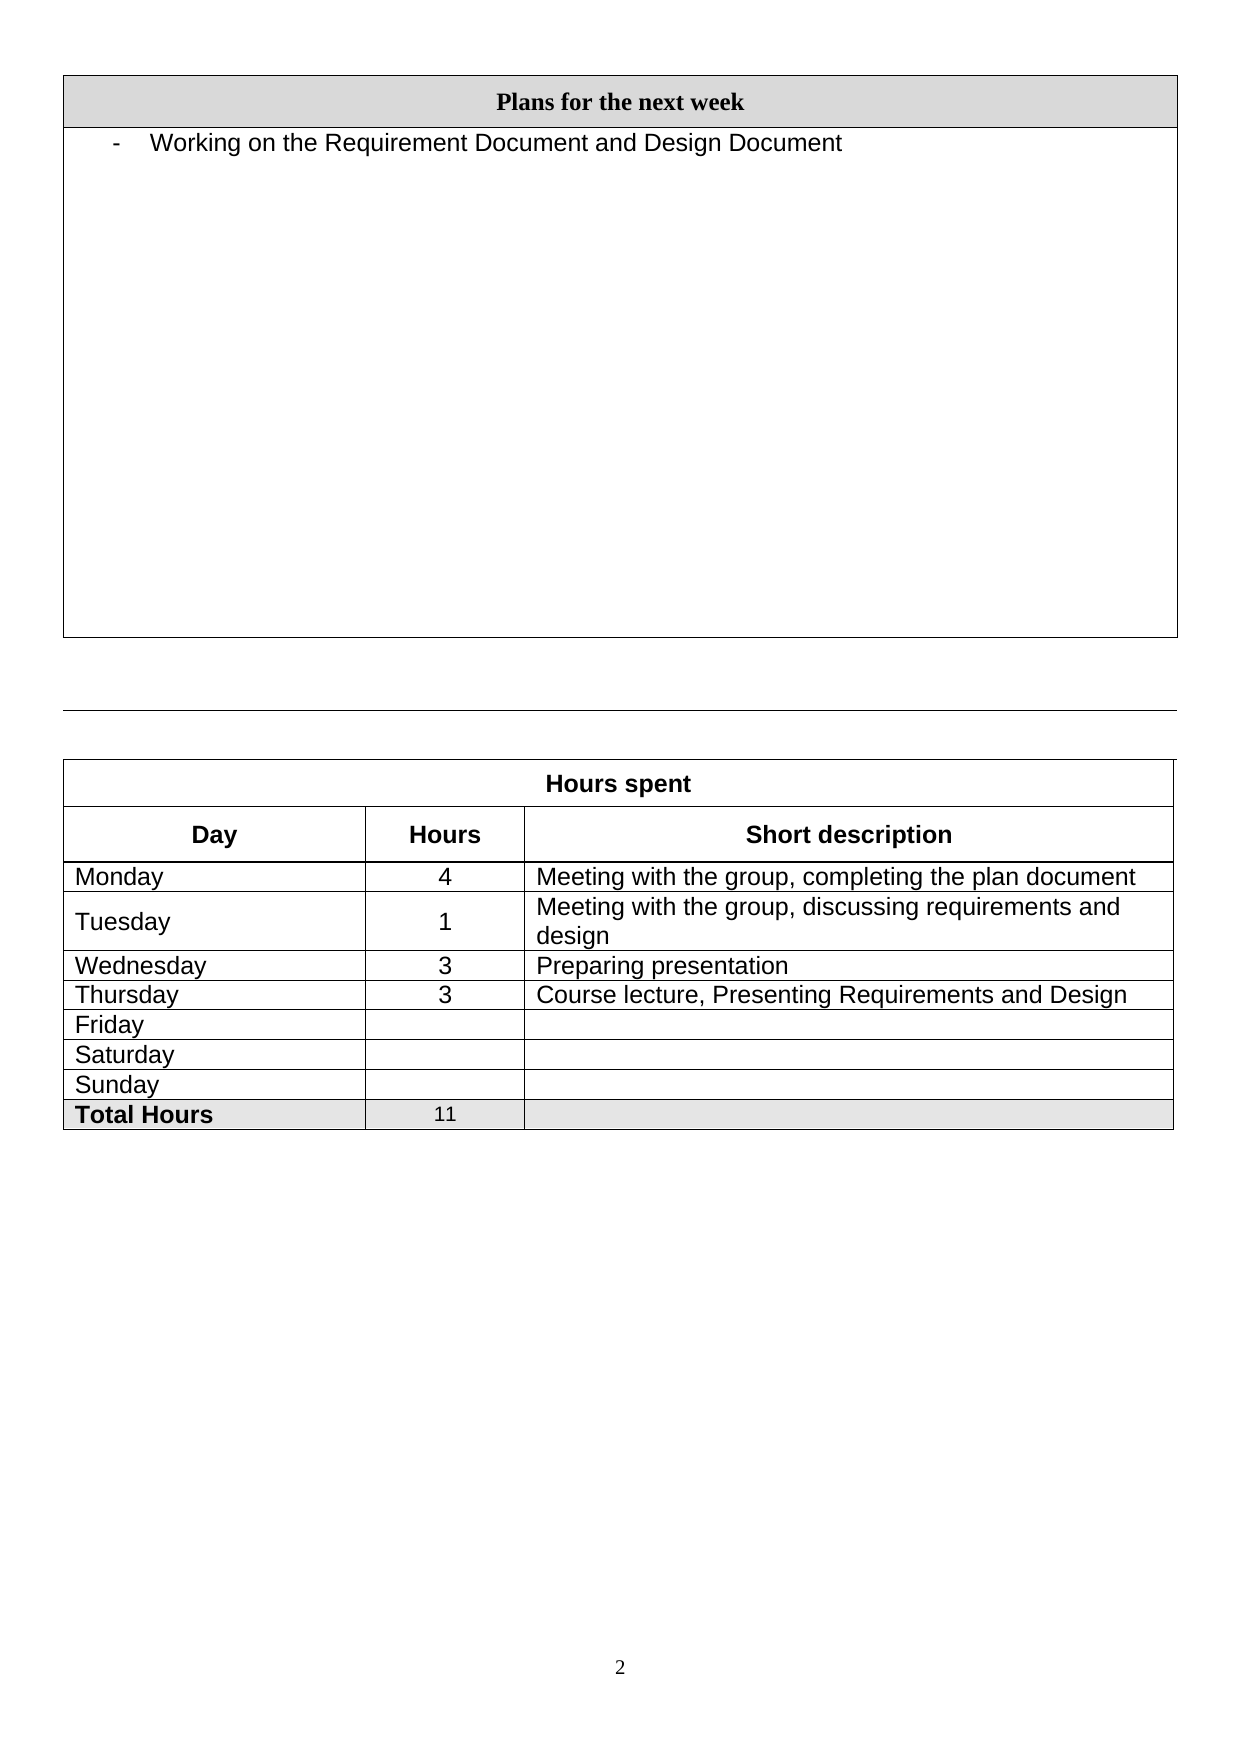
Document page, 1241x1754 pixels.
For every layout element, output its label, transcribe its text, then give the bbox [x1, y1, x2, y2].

table_cell 1 [366, 892, 524, 950]
table_cell [525, 1070, 1173, 1099]
table_cell Tuesday [64, 892, 365, 950]
table_cell [366, 1040, 524, 1069]
table_cell 4 [366, 863, 524, 891]
table_cell Short description [525, 807, 1173, 861]
table_cell Hours [366, 807, 524, 861]
table_cell Meeting with the group, discussing requirements and design [525, 892, 1173, 950]
table_header [63, 711, 1177, 759]
table_cell Course lecture, Presenting Requirements and Design [525, 981, 1173, 1009]
table_cell [525, 1010, 1173, 1039]
table_cell [366, 1070, 524, 1099]
table_cell Sunday [64, 1070, 365, 1099]
table_cell [525, 1040, 1173, 1069]
table_cell Day [64, 807, 365, 861]
table_cell 3 [366, 981, 524, 1009]
table_cell Wednesday [64, 951, 365, 979]
table_cell Hours spent [64, 760, 1173, 806]
table_cell 3 [366, 951, 524, 979]
table_cell [525, 1100, 1173, 1128]
table_cell Saturday [64, 1040, 365, 1069]
table_cell Total Hours [64, 1100, 365, 1128]
table_cell Meeting with the group, completing the plan document [525, 863, 1173, 891]
table_cell Preparing presentation [525, 951, 1173, 979]
table_cell Thursday [64, 981, 365, 1009]
table_cell Friday [64, 1010, 365, 1039]
table_cell Monday [64, 863, 365, 891]
table_header Plans for the next week [64, 76, 1177, 127]
table_cell 11 [366, 1100, 524, 1128]
table_cell [366, 1010, 524, 1039]
table_cell Working on the Requirement Document and Design Document [64, 128, 1177, 637]
